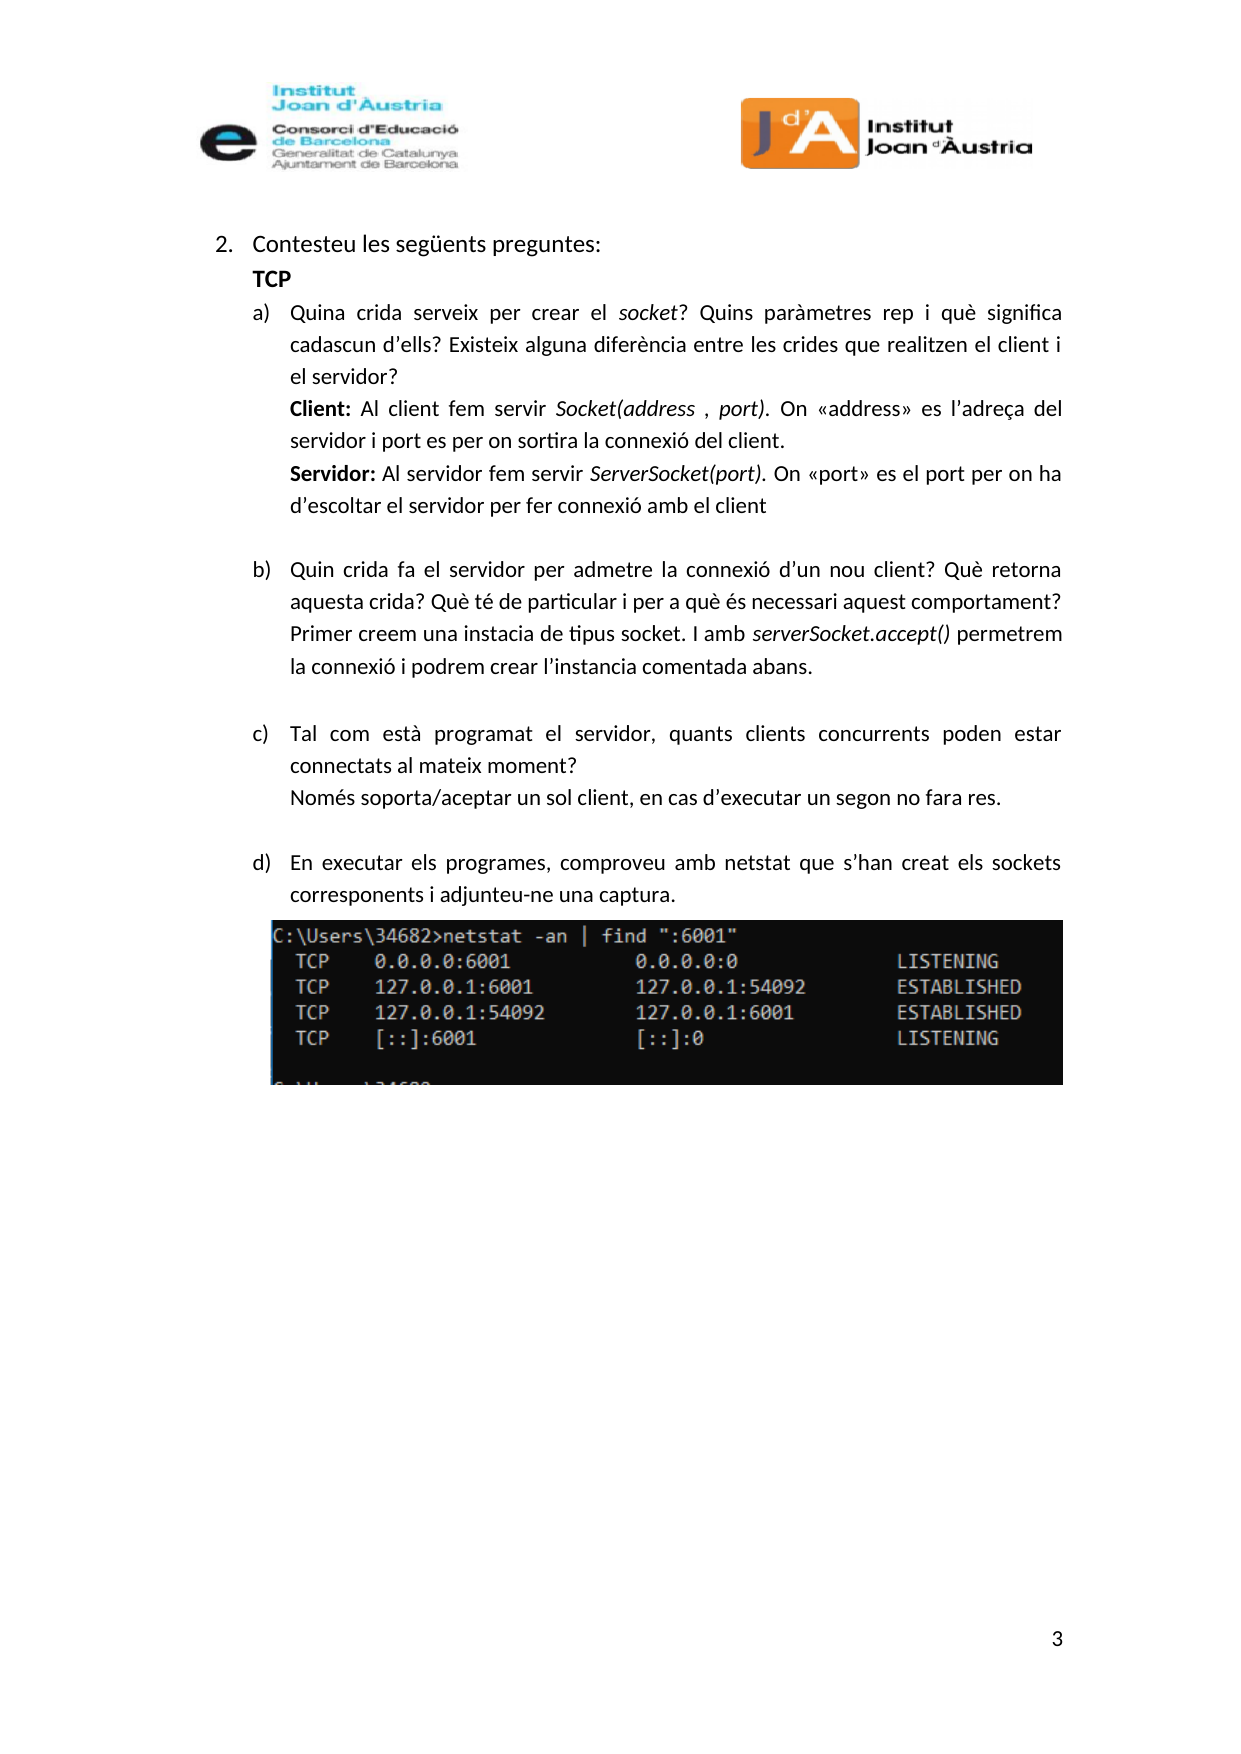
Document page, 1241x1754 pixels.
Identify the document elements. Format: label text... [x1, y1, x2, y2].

list TCP [252, 263, 1063, 293]
picture [693, 73, 1063, 193]
list Quina crida serveix per crear el socket? Quins paràmetres rep i què significa cadascun d’ells? Existeix alguna diferència entre les crides que realitzen el client i el servidor? [252, 298, 1063, 390]
list Tal com està programat el servidor, quants clients concurrents poden estar connectats al mateix moment? [252, 719, 1063, 779]
picture [180, 75, 487, 193]
list En executar els programes, comproveu amb netstat que s’han creat els sockets corresponents i adjunteu-ne una captura. [252, 848, 1063, 908]
list Client: Al client fem servir Socket(address , port). On «address» es l’adreça del servidor i port es per on sortira la connexió del client. [252, 394, 1063, 454]
list Quin crida fa el servidor per admetre la connexió d’un nou client? Què retorna aquesta crida? Què té de particular i per a què és necessari aquest comportament? Primer creem una instacia de tipus socket. I amb serverSocket.accept() permetrem la connexió i podrem crear l’instancia comentada abans. [252, 555, 1063, 680]
list Servidor: Al servidor fem servir ServerSocket(port). On «port» es el port per on ha d’escoltar el servidor per fer connexió amb el client [252, 459, 1063, 519]
list Contesteu les següents preguntes: [215, 228, 1063, 258]
list Només soporta/aceptar un sol client, en cas d’executar un segon no fara res. [252, 783, 1063, 811]
picture [270, 920, 1063, 1085]
